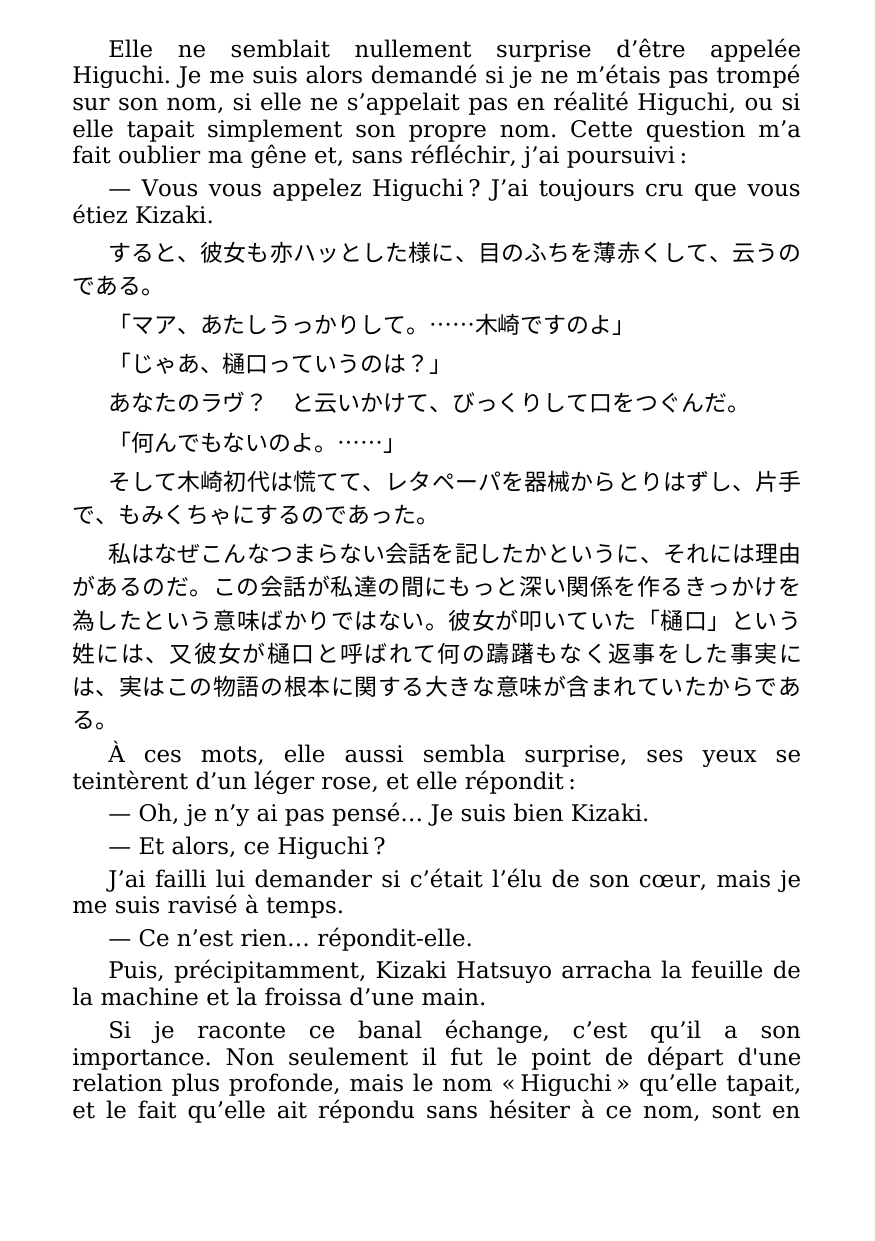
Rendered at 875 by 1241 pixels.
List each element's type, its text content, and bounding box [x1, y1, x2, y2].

text Puis, précipitamment, Kizaki Hatsuyo arracha la feuille de la machine et la froissa d’une main. [72, 958, 802, 1011]
text そして木崎初代は慌てて、レタペーパを器械からとりはずし、片手で、もみくちゃにするのであった。 [72, 464, 802, 530]
text あなたのラヴ？ と云いかけて、びっくりして口をつぐんだ。 [72, 385, 802, 418]
text 私はなぜこんなつまらない会話を記したかというに、それには理由があるのだ。この会話が私達の間にもっと深い関係を作るきっかけを為したという意味ばかりではない。彼女が叩いていた「樋口」という姓には、又彼女が樋口と呼ばれて何の躊躇もなく返事をした事実には、実はこの物語の根本に関する大きな意味が含まれていたからである。 [72, 536, 802, 735]
text — Vous vous appelez Higuchi ? J’ai toujours cru que vous étiez Kizaki. [72, 175, 802, 229]
text J’ai failli lui demander si c’était l’élu de son cœur, mais je me suis ravisé à temps. [72, 866, 802, 919]
text 「何んでもないのよ。……」 [72, 424, 802, 458]
text — Ce n’est rien… répondit-elle. [72, 925, 802, 952]
text — Oh, je n’y ai pas pensé… Je suis bien Kizaki. [72, 801, 802, 827]
text Si je raconte ce banal échange, c’est qu’il a son importance. Non seulement il fut le point de départ d'une relation plus profonde, mais le nom « Higuchi » qu’elle tapait, et le fait qu’elle ait répondu sans hésiter à ce nom, sont en [72, 1017, 802, 1124]
text À ces mots, elle aussi sembla surprise, ses yeux se teintèrent d’un léger rose, et elle répondit : [72, 741, 802, 795]
text すると、彼女も亦ハッとした様に、目のふちを薄赤くして、云うのである。 [72, 234, 802, 301]
text — Et alors, ce Higuchi ? [72, 833, 802, 860]
text 「じゃあ、樋口っていうのは？」 [72, 346, 802, 379]
text 「マア、あたしうっかりして。……木崎ですのよ」 [72, 307, 802, 340]
text Elle ne semblait nullement surprise d’être appelée Higuchi. Je me suis alors demandé si je ne m’étais pas trompé sur son nom, si elle ne s’appelait pas en réalité Higuchi, ou si elle tapait simplement son propre nom. Cette question m’a fait oublier ma gêne et, sans réfléchir, j’ai poursuivi : [72, 36, 802, 169]
